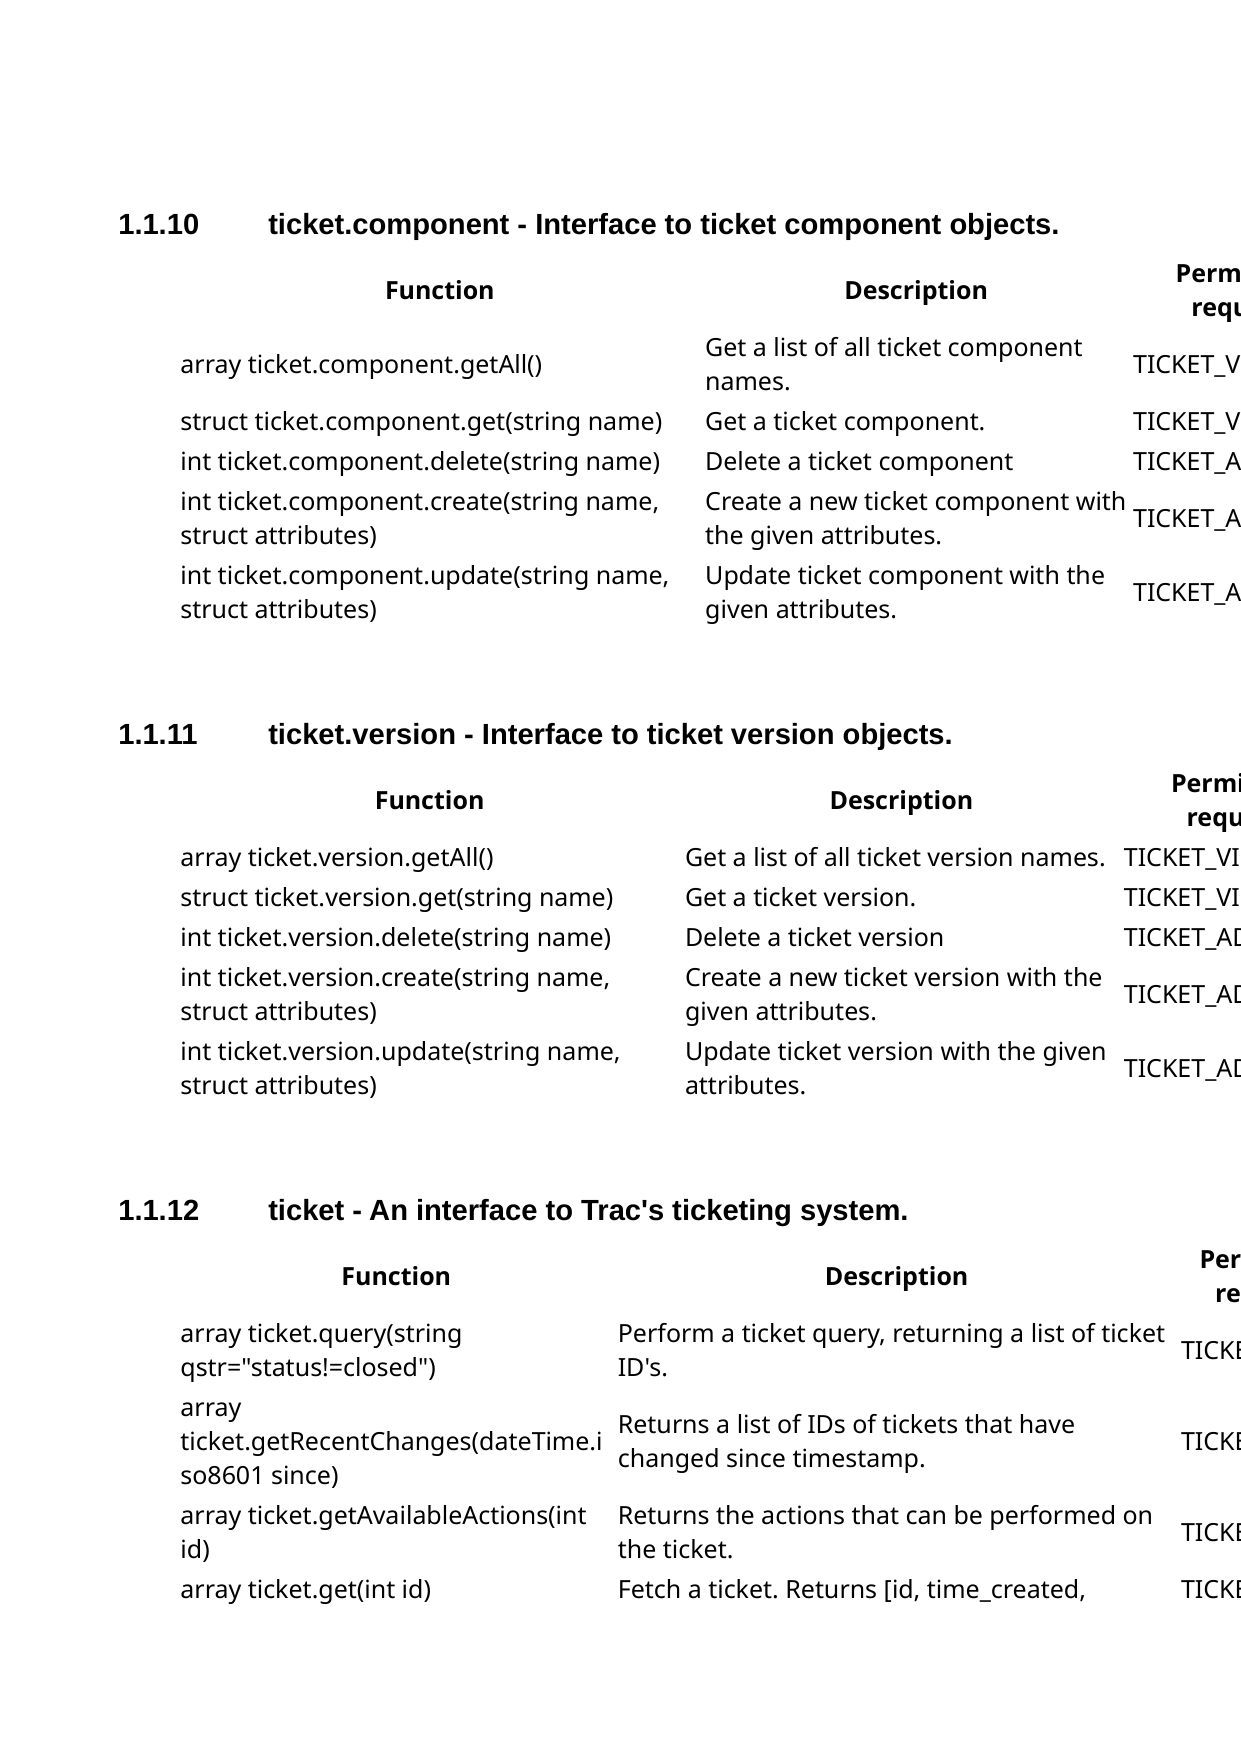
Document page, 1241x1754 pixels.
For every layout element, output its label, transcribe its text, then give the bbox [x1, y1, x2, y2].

table_cell TICKET_ADMIN [1121, 917, 1240, 957]
table_cell Get a list of all ticket component names. [702, 327, 1130, 401]
table_header Permission required [1121, 763, 1240, 837]
table_cell array ticket.component.getAll() [177, 327, 702, 401]
table_cell TICKET_VIEW [1178, 1495, 1240, 1569]
table_cell Update ticket component with the given attributes. [702, 554, 1130, 628]
table_cell TICKET_ADMIN [1121, 1031, 1240, 1104]
table_cell TICKET_VIEW [1121, 877, 1240, 917]
table_cell Perform a ticket query, returning a list of ticket ID's. [615, 1313, 1178, 1387]
table_cell int ticket.version.delete(string name) [177, 917, 682, 957]
table_cell TICKET_VIEW [1130, 327, 1240, 401]
table_cell Delete a ticket component [702, 441, 1130, 480]
table_header Description [702, 253, 1130, 327]
table_header Function [177, 763, 682, 837]
table_cell TICKET_ADMIN [1130, 554, 1240, 628]
table_cell array ticket.query(string qstr="status!=closed") [177, 1313, 615, 1387]
subtitle ticket.component - Interface to ticket component objects. [118, 207, 1122, 240]
table_header Description [615, 1239, 1178, 1313]
table_cell TICKET_VIEW [1178, 1387, 1240, 1495]
table_cell Get a ticket component. [702, 401, 1130, 441]
table_cell Update ticket version with the given attributes. [682, 1031, 1121, 1104]
table_header Description [682, 763, 1121, 837]
table_cell array ticket.getAvailableActions(int id) [177, 1495, 615, 1569]
table_cell Create a new ticket version with the given attributes. [682, 957, 1121, 1031]
table_cell TICKET_VIEW [1178, 1569, 1240, 1609]
table_cell TICKET_VIEW [1121, 837, 1240, 877]
table_cell array ticket.get(int id) [177, 1569, 615, 1609]
table_cell int ticket.component.create(string name, struct attributes) [177, 480, 702, 554]
table_header Function [177, 253, 702, 327]
table_header Function [177, 1239, 615, 1313]
table_cell Fetch a ticket. Returns [id, time_created, [615, 1569, 1178, 1609]
table_cell TICKET_VIEW [1130, 401, 1240, 441]
table_cell array ticket.getRecentChanges(dateTime.iso8601 since) [177, 1387, 615, 1495]
table_cell int ticket.version.create(string name, struct attributes) [177, 957, 682, 1031]
table_cell TICKET_ADMIN [1130, 441, 1240, 480]
subtitle ticket.version - Interface to ticket version objects. [118, 717, 1122, 750]
table_cell Delete a ticket version [682, 917, 1121, 957]
table_header Permission required [1178, 1239, 1240, 1313]
table_cell struct ticket.component.get(string name) [177, 401, 702, 441]
table_cell Create a new ticket component with the given attributes. [702, 480, 1130, 554]
table_header Permission required [1130, 253, 1240, 327]
table_cell struct ticket.version.get(string name) [177, 877, 682, 917]
table_cell int ticket.version.update(string name, struct attributes) [177, 1031, 682, 1104]
table_cell TICKET_ADMIN [1130, 480, 1240, 554]
table_cell int ticket.component.delete(string name) [177, 441, 702, 480]
table_cell Returns the actions that can be performed on the ticket. [615, 1495, 1178, 1569]
table_cell array ticket.version.getAll() [177, 837, 682, 877]
table_cell int ticket.component.update(string name, struct attributes) [177, 554, 702, 628]
table_cell Returns a list of IDs of tickets that have changed since timestamp. [615, 1387, 1178, 1495]
subtitle ticket - An interface to Trac's ticketing system. [118, 1193, 1122, 1227]
table_cell TICKET_ADMIN [1121, 957, 1240, 1031]
table_cell TICKET_VIEW [1178, 1313, 1240, 1387]
table_cell Get a ticket version. [682, 877, 1121, 917]
table_cell Get a list of all ticket version names. [682, 837, 1121, 877]
